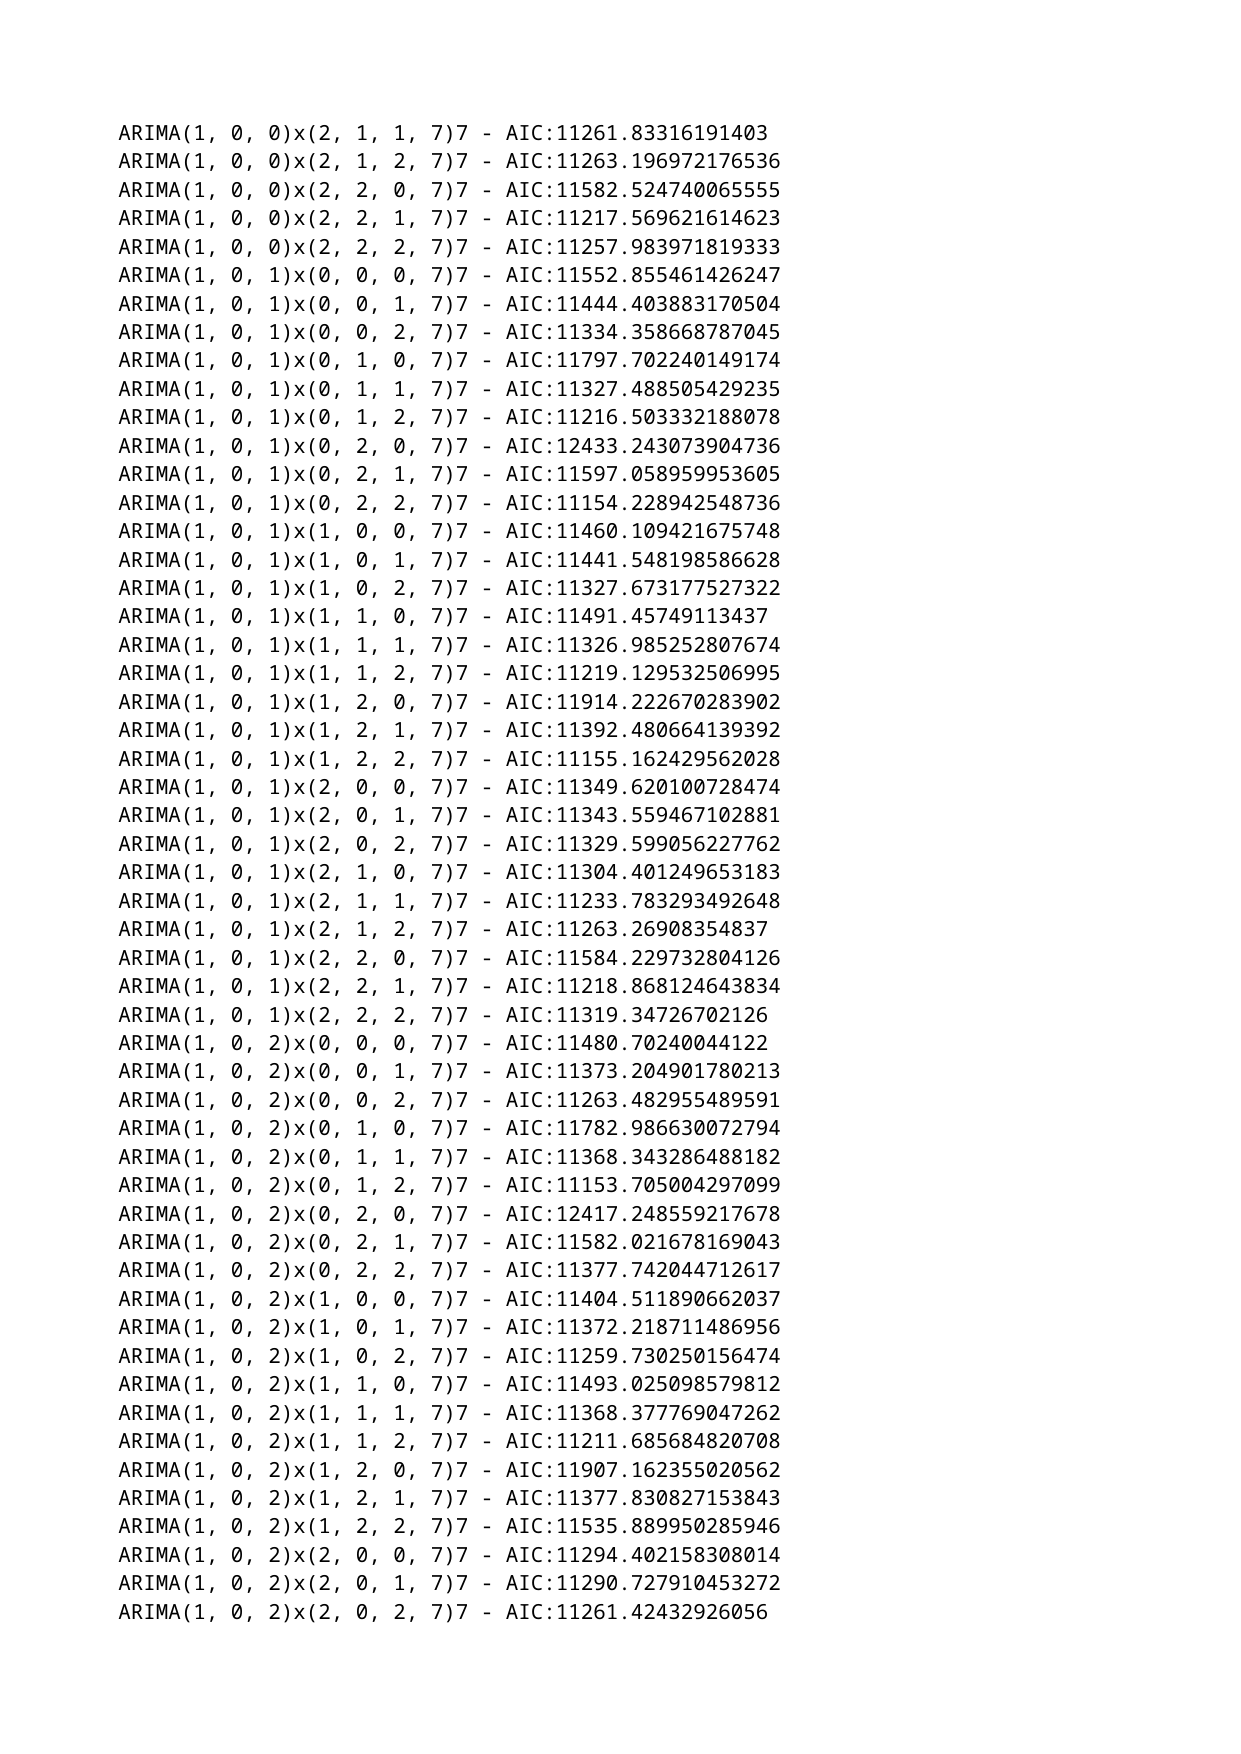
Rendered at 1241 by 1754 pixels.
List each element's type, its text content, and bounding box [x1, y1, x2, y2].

text ARIMA(1, 0, 1)x(0, 2, 1, 7)7 - AIC:11597.058959953605 [118, 459, 1122, 488]
text ARIMA(1, 0, 1)x(1, 0, 2, 7)7 - AIC:11327.673177527322 [118, 573, 1122, 602]
text ARIMA(1, 0, 2)x(0, 2, 1, 7)7 - AIC:11582.021678169043 [118, 1227, 1122, 1256]
text ARIMA(1, 0, 2)x(1, 2, 2, 7)7 - AIC:11535.889950285946 [118, 1512, 1122, 1540]
text ARIMA(1, 0, 1)x(2, 2, 0, 7)7 - AIC:11584.229732804126 [118, 943, 1122, 971]
text ARIMA(1, 0, 1)x(1, 1, 1, 7)7 - AIC:11326.985252807674 [118, 630, 1122, 658]
text ARIMA(1, 0, 1)x(1, 1, 0, 7)7 - AIC:11491.45749113437 [118, 602, 1122, 630]
text ARIMA(1, 0, 1)x(2, 1, 0, 7)7 - AIC:11304.401249653183 [118, 857, 1122, 886]
text ARIMA(1, 0, 2)x(1, 1, 1, 7)7 - AIC:11368.377769047262 [118, 1398, 1122, 1426]
text ARIMA(1, 0, 2)x(0, 0, 1, 7)7 - AIC:11373.204901780213 [118, 1057, 1122, 1085]
text ARIMA(1, 0, 1)x(2, 0, 0, 7)7 - AIC:11349.620100728474 [118, 772, 1122, 801]
text ARIMA(1, 0, 1)x(0, 1, 1, 7)7 - AIC:11327.488505429235 [118, 374, 1122, 402]
text ARIMA(1, 0, 1)x(1, 1, 2, 7)7 - AIC:11219.129532506995 [118, 658, 1122, 687]
text ARIMA(1, 0, 2)x(2, 0, 0, 7)7 - AIC:11294.402158308014 [118, 1540, 1122, 1568]
text ARIMA(1, 0, 2)x(1, 1, 2, 7)7 - AIC:11211.685684820708 [118, 1426, 1122, 1455]
text ARIMA(1, 0, 2)x(1, 2, 0, 7)7 - AIC:11907.162355020562 [118, 1455, 1122, 1483]
text ARIMA(1, 0, 1)x(0, 1, 2, 7)7 - AIC:11216.503332188078 [118, 402, 1122, 431]
text ARIMA(1, 0, 2)x(0, 2, 2, 7)7 - AIC:11377.742044712617 [118, 1256, 1122, 1284]
text ARIMA(1, 0, 2)x(0, 0, 0, 7)7 - AIC:11480.70240044122 [118, 1028, 1122, 1057]
text ARIMA(1, 0, 0)x(2, 1, 2, 7)7 - AIC:11263.196972176536 [118, 147, 1122, 175]
text ARIMA(1, 0, 2)x(1, 1, 0, 7)7 - AIC:11493.025098579812 [118, 1369, 1122, 1398]
text ARIMA(1, 0, 1)x(1, 0, 1, 7)7 - AIC:11441.548198586628 [118, 545, 1122, 573]
text ARIMA(1, 0, 1)x(0, 0, 1, 7)7 - AIC:11444.403883170504 [118, 289, 1122, 317]
text ARIMA(1, 0, 2)x(1, 0, 2, 7)7 - AIC:11259.730250156474 [118, 1341, 1122, 1369]
text ARIMA(1, 0, 1)x(0, 0, 2, 7)7 - AIC:11334.358668787045 [118, 317, 1122, 346]
text ARIMA(1, 0, 1)x(0, 0, 0, 7)7 - AIC:11552.855461426247 [118, 260, 1122, 289]
text ARIMA(1, 0, 2)x(1, 0, 1, 7)7 - AIC:11372.218711486956 [118, 1312, 1122, 1341]
text ARIMA(1, 0, 2)x(2, 0, 2, 7)7 - AIC:11261.42432926056 [118, 1597, 1122, 1625]
text ARIMA(1, 0, 1)x(2, 1, 2, 7)7 - AIC:11263.26908354837 [118, 914, 1122, 943]
text ARIMA(1, 0, 1)x(0, 2, 0, 7)7 - AIC:12433.243073904736 [118, 431, 1122, 459]
text ARIMA(1, 0, 2)x(1, 0, 0, 7)7 - AIC:11404.511890662037 [118, 1284, 1122, 1312]
text ARIMA(1, 0, 2)x(2, 0, 1, 7)7 - AIC:11290.727910453272 [118, 1568, 1122, 1597]
text ARIMA(1, 0, 1)x(1, 2, 0, 7)7 - AIC:11914.222670283902 [118, 687, 1122, 715]
text ARIMA(1, 0, 1)x(2, 2, 1, 7)7 - AIC:11218.868124643834 [118, 971, 1122, 1000]
text ARIMA(1, 0, 1)x(2, 1, 1, 7)7 - AIC:11233.783293492648 [118, 886, 1122, 914]
text ARIMA(1, 0, 2)x(0, 0, 2, 7)7 - AIC:11263.482955489591 [118, 1085, 1122, 1113]
text ARIMA(1, 0, 1)x(0, 1, 0, 7)7 - AIC:11797.702240149174 [118, 346, 1122, 374]
text ARIMA(1, 0, 0)x(2, 2, 2, 7)7 - AIC:11257.983971819333 [118, 232, 1122, 260]
text ARIMA(1, 0, 1)x(2, 0, 2, 7)7 - AIC:11329.599056227762 [118, 829, 1122, 857]
text ARIMA(1, 0, 2)x(0, 1, 0, 7)7 - AIC:11782.986630072794 [118, 1113, 1122, 1142]
text ARIMA(1, 0, 1)x(0, 2, 2, 7)7 - AIC:11154.228942548736 [118, 488, 1122, 516]
text ARIMA(1, 0, 0)x(2, 2, 1, 7)7 - AIC:11217.569621614623 [118, 203, 1122, 232]
text ARIMA(1, 0, 1)x(1, 0, 0, 7)7 - AIC:11460.109421675748 [118, 516, 1122, 545]
text ARIMA(1, 0, 2)x(0, 1, 1, 7)7 - AIC:11368.343286488182 [118, 1142, 1122, 1170]
text ARIMA(1, 0, 1)x(2, 0, 1, 7)7 - AIC:11343.559467102881 [118, 801, 1122, 829]
text ARIMA(1, 0, 2)x(0, 2, 0, 7)7 - AIC:12417.248559217678 [118, 1199, 1122, 1227]
text ARIMA(1, 0, 1)x(2, 2, 2, 7)7 - AIC:11319.34726702126 [118, 1000, 1122, 1028]
text ARIMA(1, 0, 0)x(2, 1, 1, 7)7 - AIC:11261.83316191403 [118, 118, 1122, 147]
text ARIMA(1, 0, 0)x(2, 2, 0, 7)7 - AIC:11582.524740065555 [118, 175, 1122, 203]
text ARIMA(1, 0, 2)x(0, 1, 2, 7)7 - AIC:11153.705004297099 [118, 1170, 1122, 1199]
text ARIMA(1, 0, 2)x(1, 2, 1, 7)7 - AIC:11377.830827153843 [118, 1483, 1122, 1512]
text ARIMA(1, 0, 1)x(1, 2, 2, 7)7 - AIC:11155.162429562028 [118, 744, 1122, 772]
text ARIMA(1, 0, 1)x(1, 2, 1, 7)7 - AIC:11392.480664139392 [118, 715, 1122, 744]
